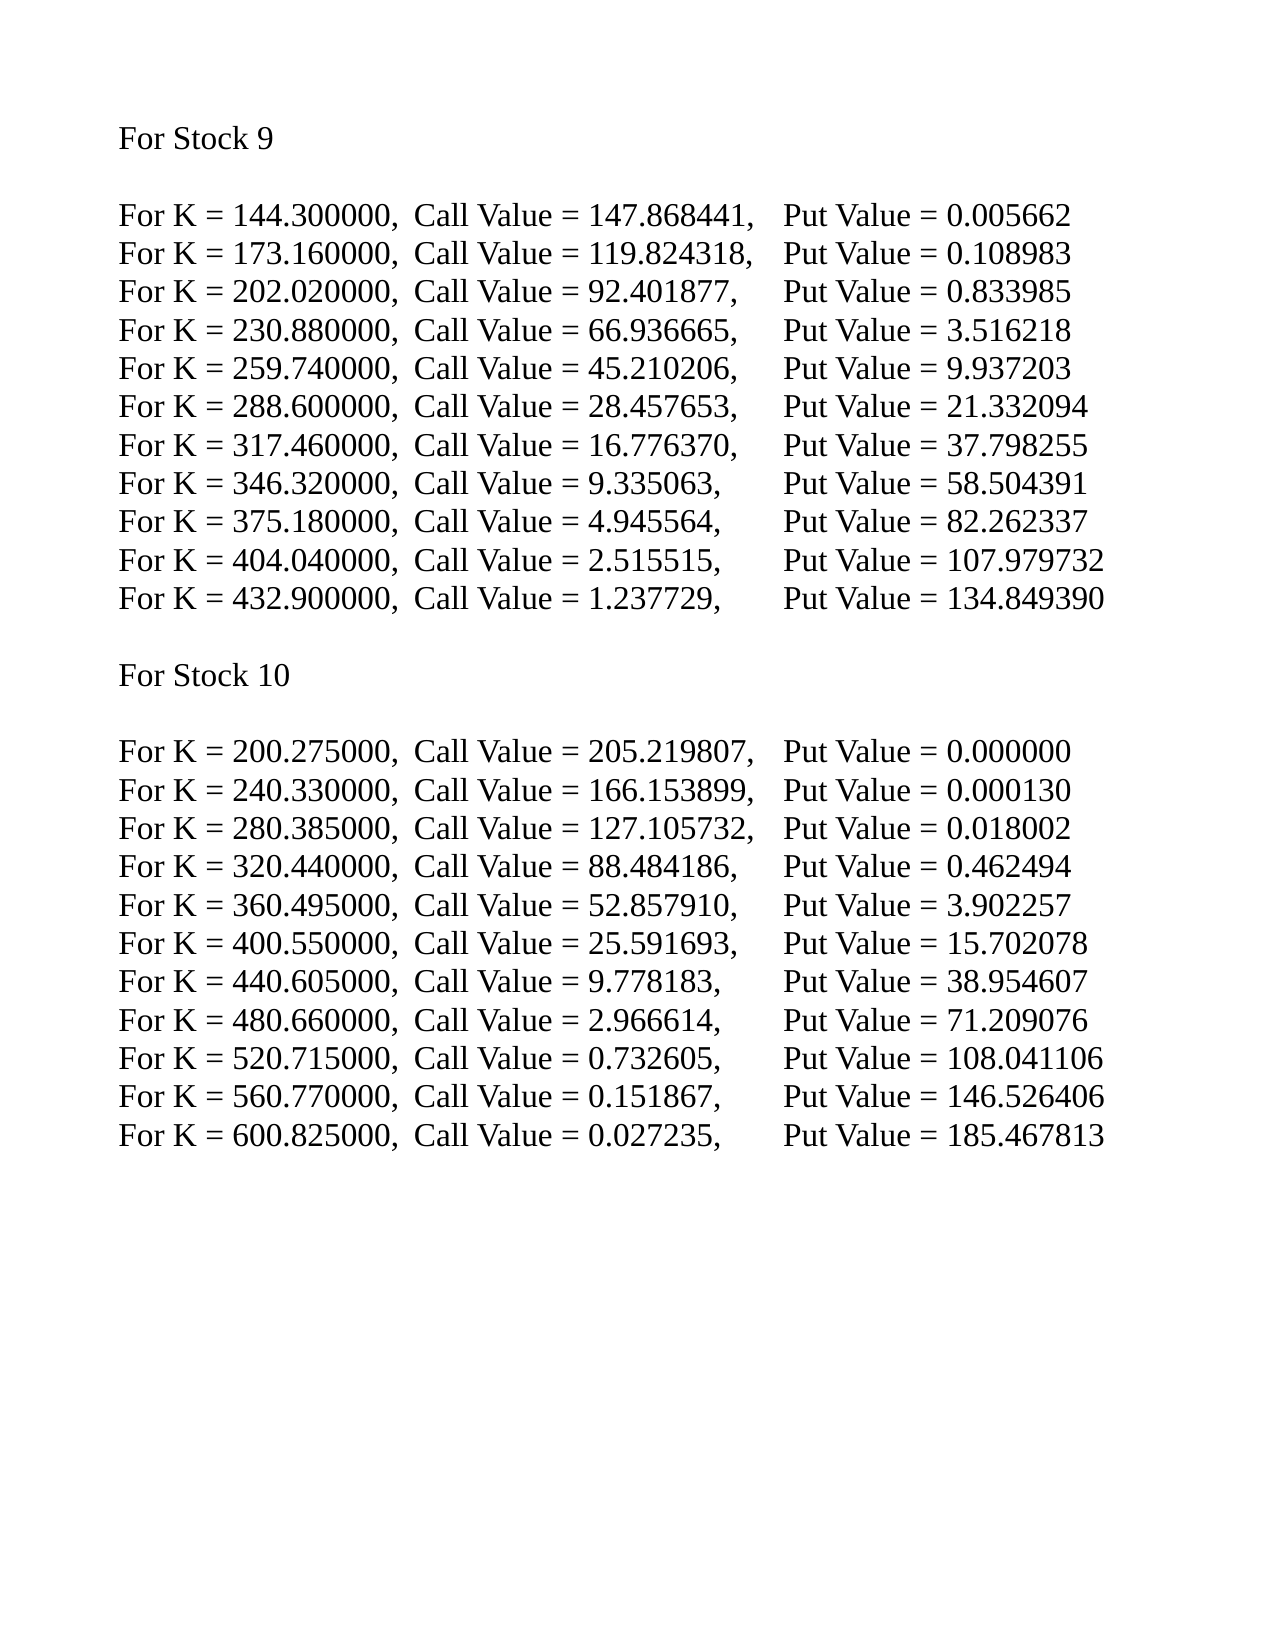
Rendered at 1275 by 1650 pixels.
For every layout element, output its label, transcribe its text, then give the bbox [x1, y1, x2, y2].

text For K = 280.385000, Call Value = 127.105732, Put Value = 0.018002 [118, 808, 1157, 846]
text For K = 346.320000, Call Value = 9.335063, Put Value = 58.504391 [118, 463, 1157, 501]
text For K = 144.300000, Call Value = 147.868441, Put Value = 0.005662 [118, 195, 1157, 233]
text For K = 200.275000, Call Value = 205.219807, Put Value = 0.000000 [118, 731, 1157, 770]
text For K = 400.550000, Call Value = 25.591693, Put Value = 15.702078 [118, 923, 1157, 961]
text For K = 288.600000, Call Value = 28.457653, Put Value = 21.332094 [118, 386, 1157, 425]
text For K = 375.180000, Call Value = 4.945564, Put Value = 82.262337 [118, 501, 1157, 540]
text For K = 317.460000, Call Value = 16.776370, Put Value = 37.798255 [118, 425, 1157, 463]
text For K = 404.040000, Call Value = 2.515515, Put Value = 107.979732 [118, 540, 1157, 578]
text For K = 360.495000, Call Value = 52.857910, Put Value = 3.902257 [118, 885, 1157, 923]
text For Stock 10 [118, 655, 1157, 693]
text For K = 440.605000, Call Value = 9.778183, Put Value = 38.954607 [118, 961, 1157, 1000]
text For K = 202.020000, Call Value = 92.401877, Put Value = 0.833985 [118, 271, 1157, 310]
text For K = 320.440000, Call Value = 88.484186, Put Value = 0.462494 [118, 846, 1157, 885]
text For K = 432.900000, Call Value = 1.237729, Put Value = 134.849390 [118, 578, 1157, 616]
text For Stock 9 [118, 118, 1157, 156]
text For K = 520.715000, Call Value = 0.732605, Put Value = 108.041106 [118, 1038, 1157, 1076]
text For K = 230.880000, Call Value = 66.936665, Put Value = 3.516218 [118, 310, 1157, 348]
text For K = 173.160000, Call Value = 119.824318, Put Value = 0.108983 [118, 233, 1157, 271]
text For K = 240.330000, Call Value = 166.153899, Put Value = 0.000130 [118, 770, 1157, 808]
text For K = 259.740000, Call Value = 45.210206, Put Value = 9.937203 [118, 348, 1157, 386]
text For K = 560.770000, Call Value = 0.151867, Put Value = 146.526406 [118, 1076, 1157, 1115]
text For K = 600.825000, Call Value = 0.027235, Put Value = 185.467813 [118, 1115, 1157, 1153]
text For K = 480.660000, Call Value = 2.966614, Put Value = 71.209076 [118, 1000, 1157, 1038]
